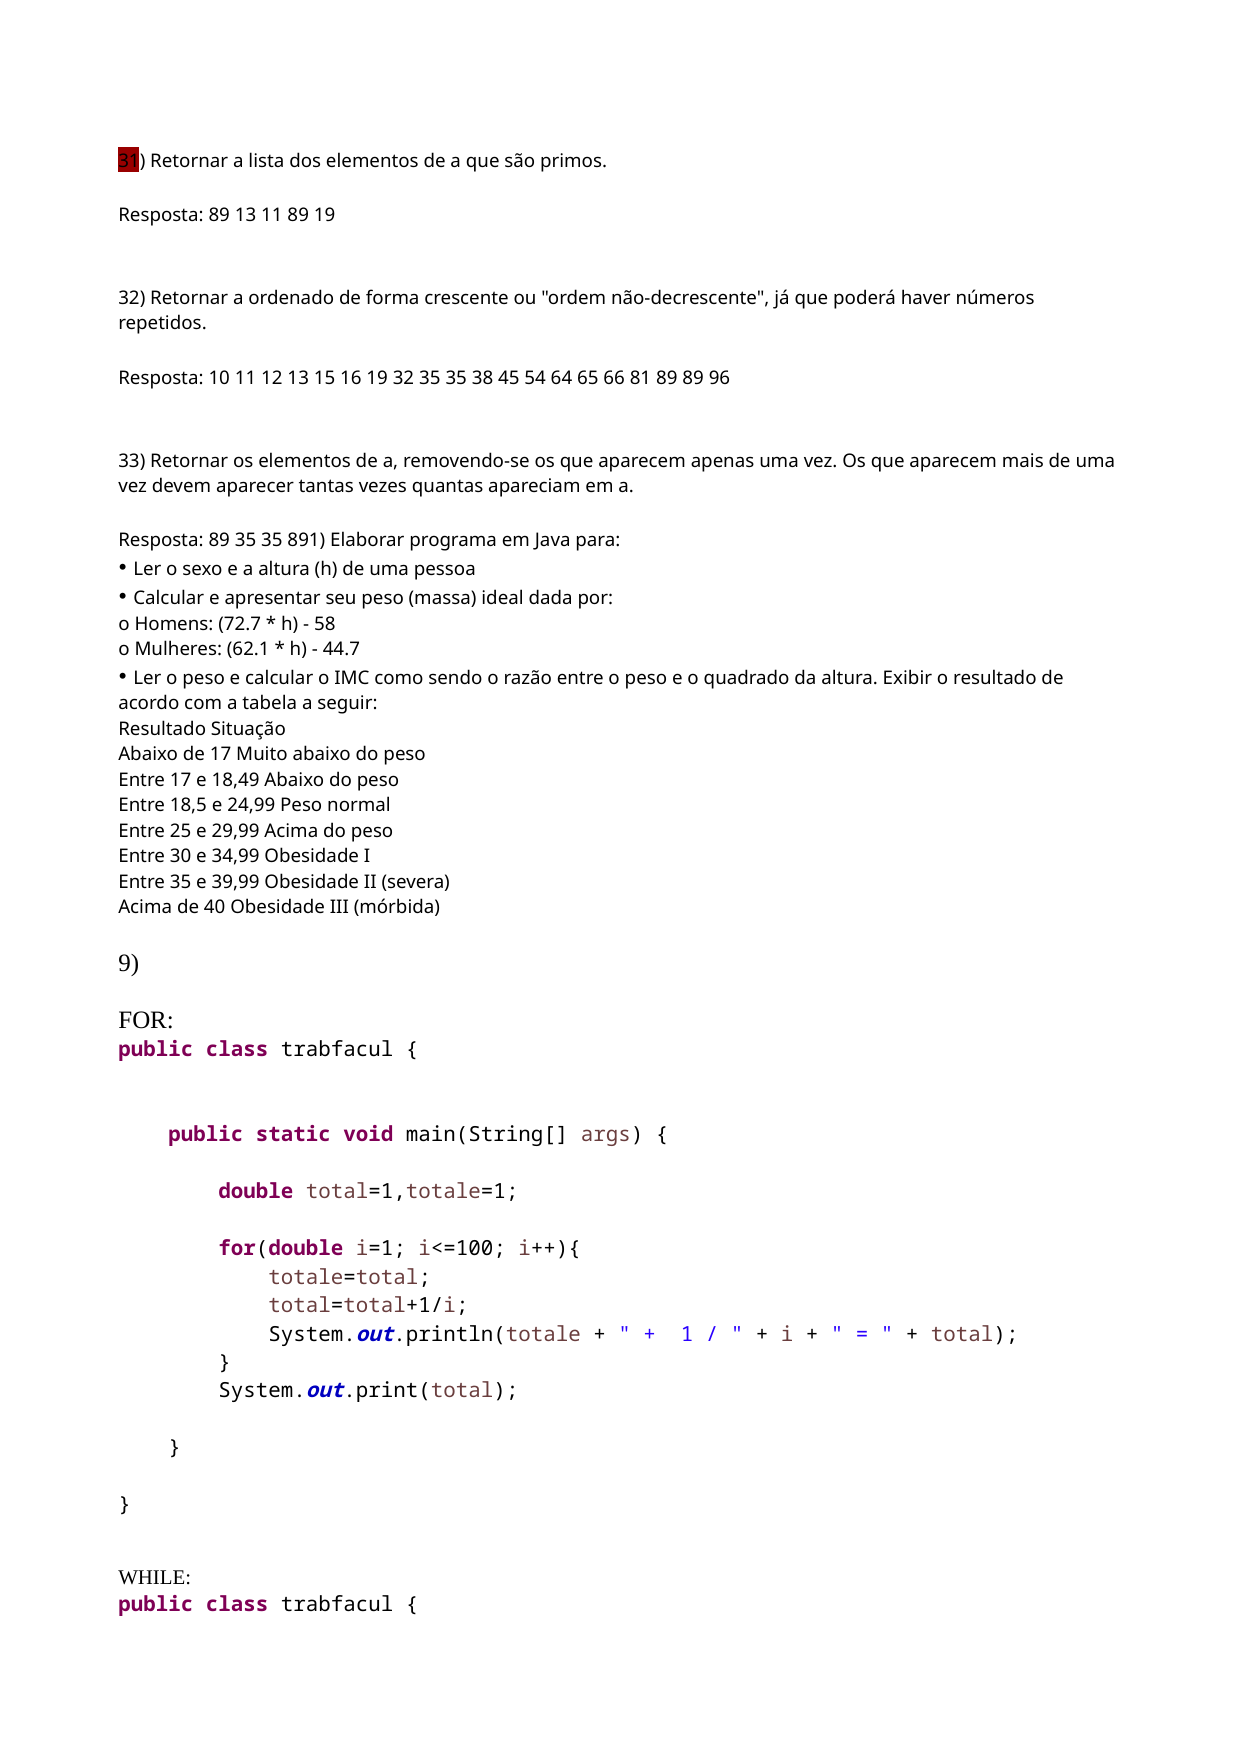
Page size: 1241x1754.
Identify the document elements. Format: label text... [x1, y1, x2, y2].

text } [118, 1432, 1122, 1461]
text } [118, 1347, 1122, 1376]
text for(double i=1; i<=100; i++){ [118, 1233, 1122, 1262]
text WHILE: [118, 1565, 1122, 1589]
text public class trabfacul { [118, 1589, 1122, 1617]
text 31) Retornar a lista dos elementos de a que são primos. Resposta: 89 13 11 89 19 32) Retornar a ordenado de forma crescente ou "ordem não-decrescente", já que poderá haver números repetidos. Resposta: 10 11 12 13 15 16 19 32 35 35 38 45 54 64 65 66 81 89 89 96 33) Retornar os elementos de a, removendo-se os que aparecem apenas uma vez. Os que aparecem mais de uma vez devem aparecer tantas vezes quantas apareciam em a. Resposta: 89 35 35 891) Elaborar programa em Java para: • Ler o sexo e a altura (h) de uma pessoa • Calcular e apresentar seu peso (massa) ideal dada por: o Homens: (72.7 * h) - 58 o Mulheres: (62.1 * h) - 44.7 • Ler o peso e calcular o IMC como sendo o razão entre o peso e o quadrado da altura. Exibir o resultado de acordo com a tabela a seguir: Resultado Situação Abaixo de 17 Muito abaixo do peso Entre 17 e 18,49 Abaixo do peso Entre 18,5 e 24,99 Peso normal Entre 25 e 29,99 Acima do peso Entre 30 e 34,99 Obesidade I Entre 35 e 39,99 Obesidade II (severa) Acima de 40 Obesidade III (mórbida) [118, 118, 1122, 919]
text 9) [118, 948, 1122, 977]
text System.out.print(total); [118, 1376, 1122, 1404]
text System.out.println(totale + " + 1 / " + i + " = " + total); [118, 1319, 1122, 1347]
text total=total+1/i; [118, 1290, 1122, 1319]
text double total=1,totale=1; [118, 1176, 1122, 1205]
text FOR: [118, 1006, 1122, 1034]
text public class trabfacul { [118, 1034, 1122, 1063]
text public static void main(String[] args) { [118, 1119, 1122, 1148]
text totale=total; [118, 1262, 1122, 1290]
text } [118, 1489, 1122, 1518]
